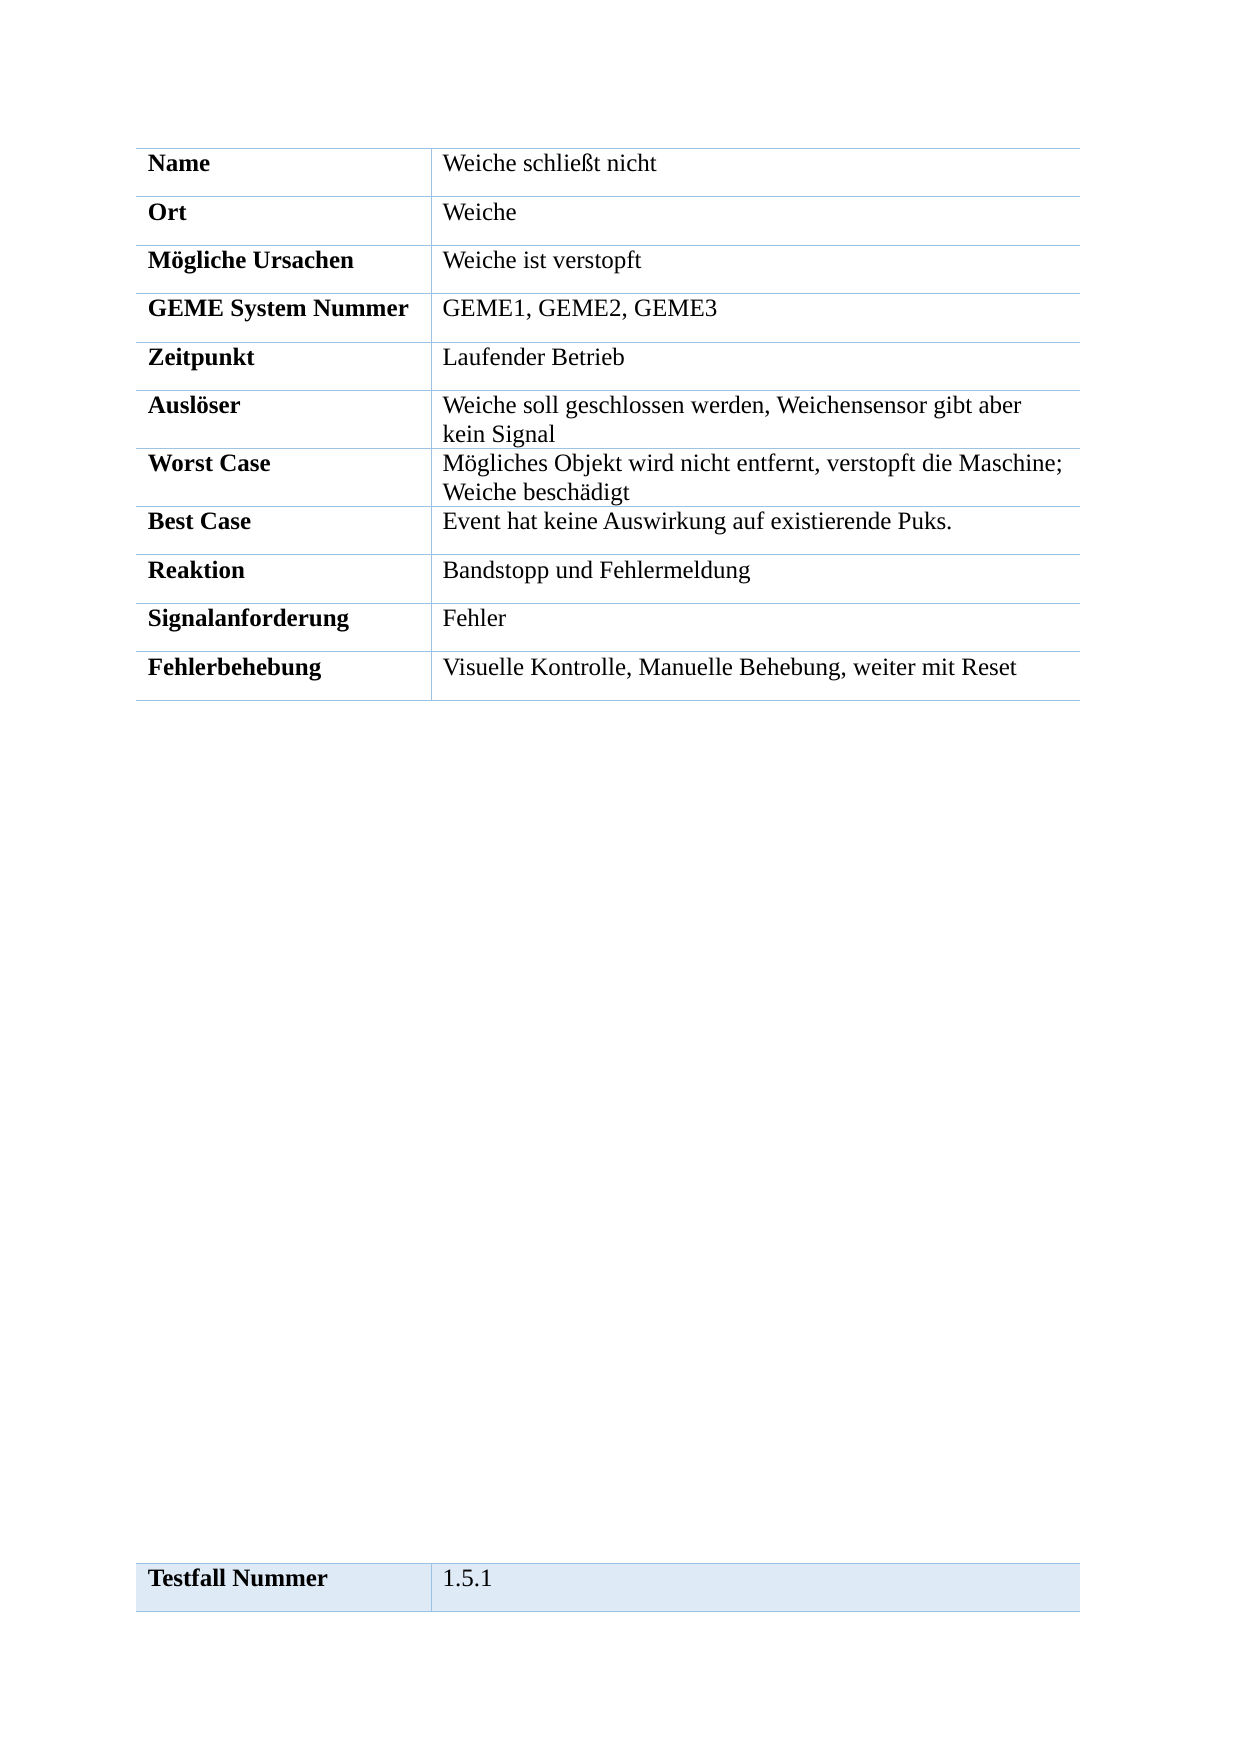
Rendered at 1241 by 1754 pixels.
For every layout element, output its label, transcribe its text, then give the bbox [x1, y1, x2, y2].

table_cell Bandstopp und Fehlermeldung [432, 555, 1080, 603]
table_cell Best Case [136, 507, 431, 554]
table_cell Reaktion [136, 555, 431, 603]
table_cell Signalanforderung [136, 604, 431, 651]
table_cell Mögliches Objekt wird nicht entfernt, verstopft die Maschine; Weiche beschädigt [432, 449, 1080, 506]
table_header Testfall Nummer [136, 1564, 431, 1611]
table_cell Event hat keine Auswirkung auf existierende Puks. [432, 507, 1080, 554]
table_cell Weiche ist verstopft [432, 246, 1080, 293]
table_cell Weiche soll geschlossen werden, Weichensensor gibt aber kein Signal [432, 391, 1080, 448]
table_cell Name [136, 149, 431, 196]
table_cell Zeitpunkt [136, 343, 431, 390]
table_cell Auslöser [136, 391, 431, 448]
table_cell Fehler [432, 604, 1080, 651]
table_cell GEME1, GEME2, GEME3 [432, 294, 1080, 341]
table_cell Weiche [432, 197, 1080, 244]
table_cell GEME System Nummer [136, 294, 431, 341]
table_cell Laufender Betrieb [432, 343, 1080, 390]
table_cell Weiche schließt nicht [432, 149, 1080, 196]
table_header 1.5.1 [432, 1564, 1080, 1611]
table_cell Ort [136, 197, 431, 244]
table_cell Worst Case [136, 449, 431, 506]
table_cell Mögliche Ursachen [136, 246, 431, 293]
table_cell Visuelle Kontrolle, Manuelle Behebung, weiter mit Reset [432, 652, 1080, 699]
table_cell Fehlerbehebung [136, 652, 431, 699]
